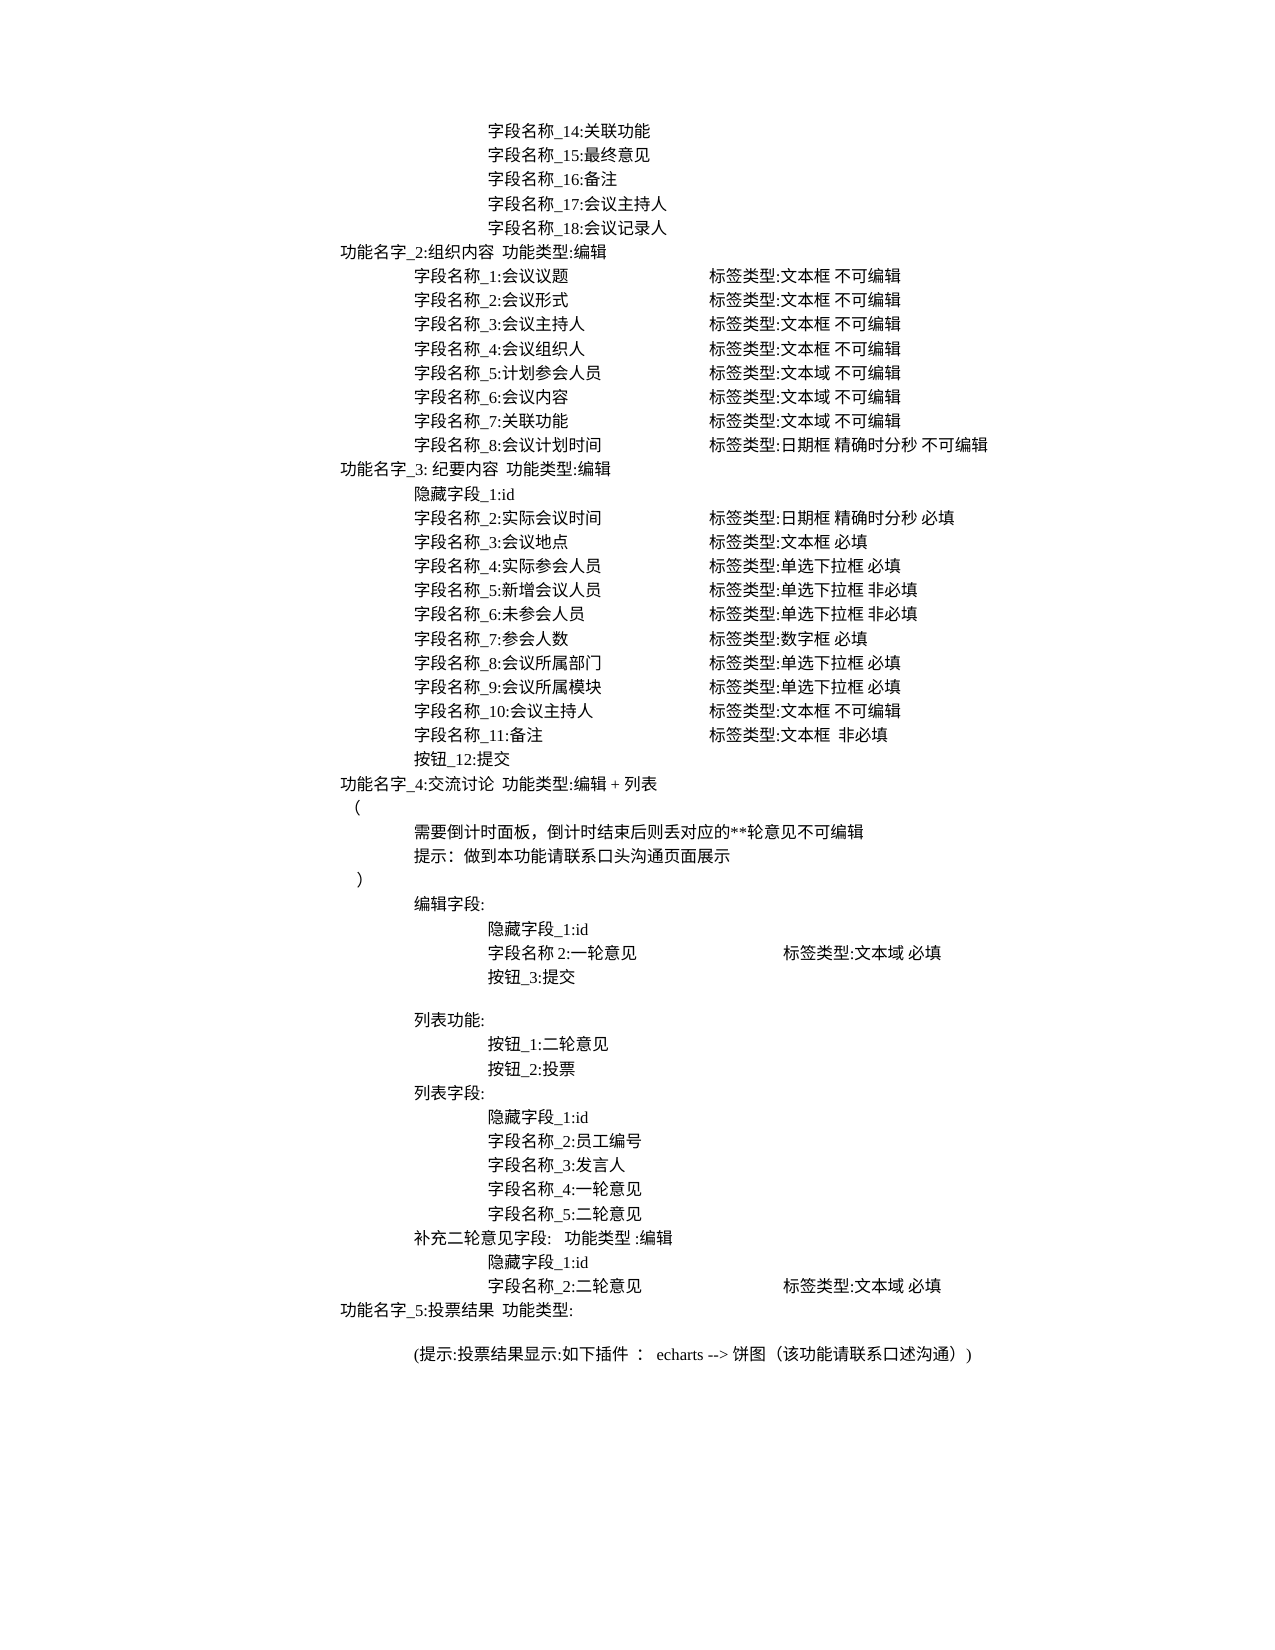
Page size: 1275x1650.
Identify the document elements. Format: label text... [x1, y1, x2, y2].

text 隐藏字段_1:id [118, 916, 1157, 940]
text 按钮_2:投票 [118, 1056, 1157, 1080]
text 功能名字_3: 纪要内容 功能类型:编辑 [118, 456, 1157, 481]
text 字段名称_4:一轮意见 [118, 1176, 1157, 1201]
text 隐藏字段_1:id [118, 1104, 1157, 1128]
text 字段名称_1:会议议题 标签类型:文本框 不可编辑 [118, 263, 1157, 287]
text 功能名字_4:交流讨论 功能类型:编辑 + 列表 [118, 771, 1157, 795]
text 编辑字段: [118, 891, 1157, 916]
text 字段名称_7:关联功能 标签类型:文本域 不可编辑 [118, 408, 1157, 432]
text (提示:投票结果显示:如下插件 ： echarts --> 饼图（该功能请联系口述沟通）) [118, 1341, 1157, 1365]
text 字段名称_18:会议记录人 [118, 215, 1157, 239]
text 字段名称_5:二轮意见 [118, 1201, 1157, 1225]
text 字段名称_11:备注 标签类型:文本框 非必填 [118, 722, 1157, 746]
text 按钮_12:提交 [118, 746, 1157, 771]
text 列表字段: [118, 1080, 1157, 1104]
text 字段名称_15:最终意见 [118, 142, 1157, 166]
text 字段名称_14:关联功能 [118, 118, 1157, 142]
text 字段名称_5:新增会议人员 标签类型:单选下拉框 非必填 [118, 577, 1157, 601]
text 字段名称_10:会议主持人 标签类型:文本框 不可编辑 [118, 698, 1157, 722]
text 隐藏字段_1:id [118, 481, 1157, 505]
text 字段名称_17:会议主持人 [118, 191, 1157, 215]
text 字段名称_2:实际会议时间 标签类型:日期框 精确时分秒 必填 [118, 505, 1157, 529]
text 隐藏字段_1:id [118, 1249, 1157, 1273]
text 字段名称_3:会议地点 标签类型:文本框 必填 [118, 529, 1157, 553]
text 字段名称_2:会议形式 标签类型:文本框 不可编辑 [118, 287, 1157, 311]
text 功能名字_5:投票结果 功能类型: [118, 1297, 1157, 1321]
text 需要倒计时面板，倒计时结束后则丢对应的**轮意见不可编辑 [118, 819, 1157, 843]
text 功能名字_2:组织内容 功能类型:编辑 [118, 239, 1157, 263]
text 字段名称_3:发言人 [118, 1152, 1157, 1176]
text 按钮_1:二轮意见 [118, 1031, 1157, 1056]
text 字段名称_4:实际参会人员 标签类型:单选下拉框 必填 [118, 553, 1157, 577]
text 字段名称_3:会议主持人 标签类型:文本框 不可编辑 [118, 311, 1157, 336]
text ） [118, 867, 1157, 891]
text 字段名称2:一轮意见 标签类型:文本域 必填 [118, 940, 1157, 964]
text 按钮_3:提交 [118, 964, 1157, 988]
text 提示：做到本功能请联系口头沟通页面展示 [118, 843, 1157, 867]
text 补充二轮意见字段: 功能类型 :编辑 [118, 1225, 1157, 1249]
text 列表功能: [118, 1007, 1157, 1031]
text 字段名称_8:会议计划时间 标签类型:日期框 精确时分秒 不可编辑 [118, 432, 1157, 456]
text 字段名称_8:会议所属部门 标签类型:单选下拉框 必填 [118, 650, 1157, 674]
text 字段名称_4:会议组织人 标签类型:文本框 不可编辑 [118, 336, 1157, 360]
text 字段名称_7:参会人数 标签类型:数字框 必填 [118, 626, 1157, 650]
text 字段名称_2:二轮意见 标签类型:文本域 必填 [118, 1273, 1157, 1297]
text 字段名称_9:会议所属模块 标签类型:单选下拉框 必填 [118, 674, 1157, 698]
text 字段名称_5:计划参会人员 标签类型:文本域 不可编辑 [118, 360, 1157, 384]
text 字段名称_2:员工编号 [118, 1128, 1157, 1152]
text （ [118, 795, 1157, 819]
text 字段名称_6:未参会人员 标签类型:单选下拉框 非必填 [118, 601, 1157, 626]
text 字段名称_6:会议内容 标签类型:文本域 不可编辑 [118, 384, 1157, 408]
text 字段名称_16:备注 [118, 166, 1157, 191]
